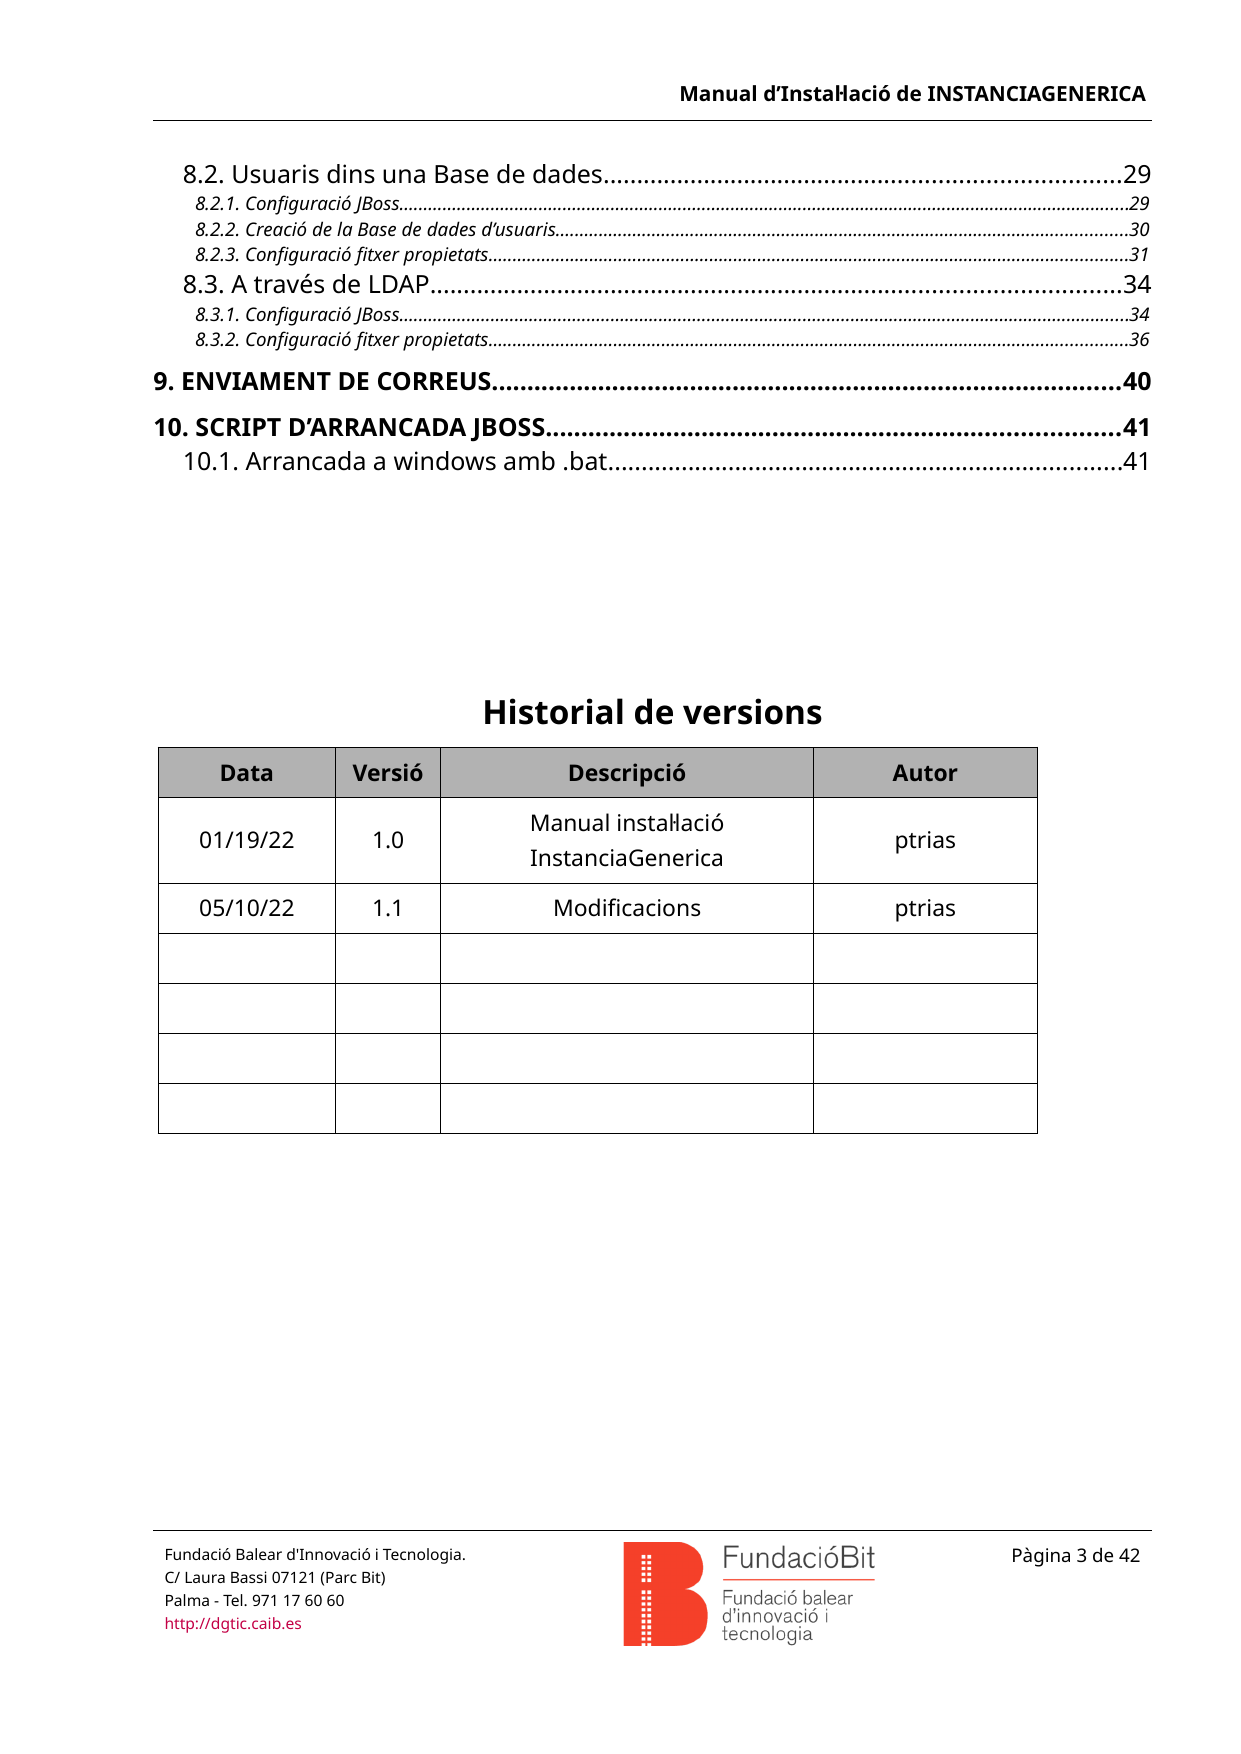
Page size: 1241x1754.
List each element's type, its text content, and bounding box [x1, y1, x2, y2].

text 10. Script d’arrancada JBoss 41 [153, 410, 1152, 444]
text 10.1. Arrancada a windows amb .bat 41 [183, 444, 1152, 478]
table_header Data [159, 748, 335, 797]
text 8.2. Usuaris dins una Base de dades 29 [183, 156, 1152, 191]
table_cell [814, 984, 1037, 1032]
table_cell [159, 1084, 335, 1132]
table_cell [159, 984, 335, 1032]
table_cell 1.1 [336, 884, 440, 932]
table_cell [814, 1084, 1037, 1132]
table_cell [441, 984, 813, 1032]
table_cell [441, 1034, 813, 1082]
table_cell [159, 934, 335, 982]
text 9. Enviament de correus 40 [153, 364, 1152, 398]
text 8.2.3. Configuració fitxer propietats 31 [195, 242, 1152, 267]
table_cell 1.0 [336, 798, 440, 882]
subtitle Historial de versions [153, 689, 1152, 734]
table_cell [814, 934, 1037, 982]
table_cell [814, 1034, 1037, 1082]
text 8.3.1. Configuració JBoss 34 [195, 301, 1152, 327]
table_cell [336, 934, 440, 982]
table_header Autor [814, 748, 1037, 797]
text 8.2.2. Creació de la Base de dades d’usuaris 30 [195, 216, 1152, 242]
table_cell [336, 984, 440, 1032]
text 8.3. A través de LDAP 34 [183, 267, 1152, 301]
table_cell [336, 1084, 440, 1132]
text 8.3.2. Configuració fitxer propietats 36 [195, 327, 1152, 352]
table_cell ptrias [814, 884, 1037, 932]
picture [623, 1542, 875, 1646]
table_cell ptrias [814, 798, 1037, 882]
table_header Descripció [441, 748, 813, 797]
table_cell [336, 1034, 440, 1082]
table_cell 19/01/22 [159, 798, 335, 882]
text 8.2.1. Configuració JBoss 29 [195, 191, 1152, 216]
table_cell Modificacions [441, 884, 813, 932]
table_cell Manual instal·lació InstanciaGenerica [441, 798, 813, 882]
table_cell [159, 1034, 335, 1082]
table_cell [441, 1084, 813, 1132]
table_cell 10/05/22 [159, 884, 335, 932]
table_cell [441, 934, 813, 982]
table_header Versió [336, 748, 440, 797]
